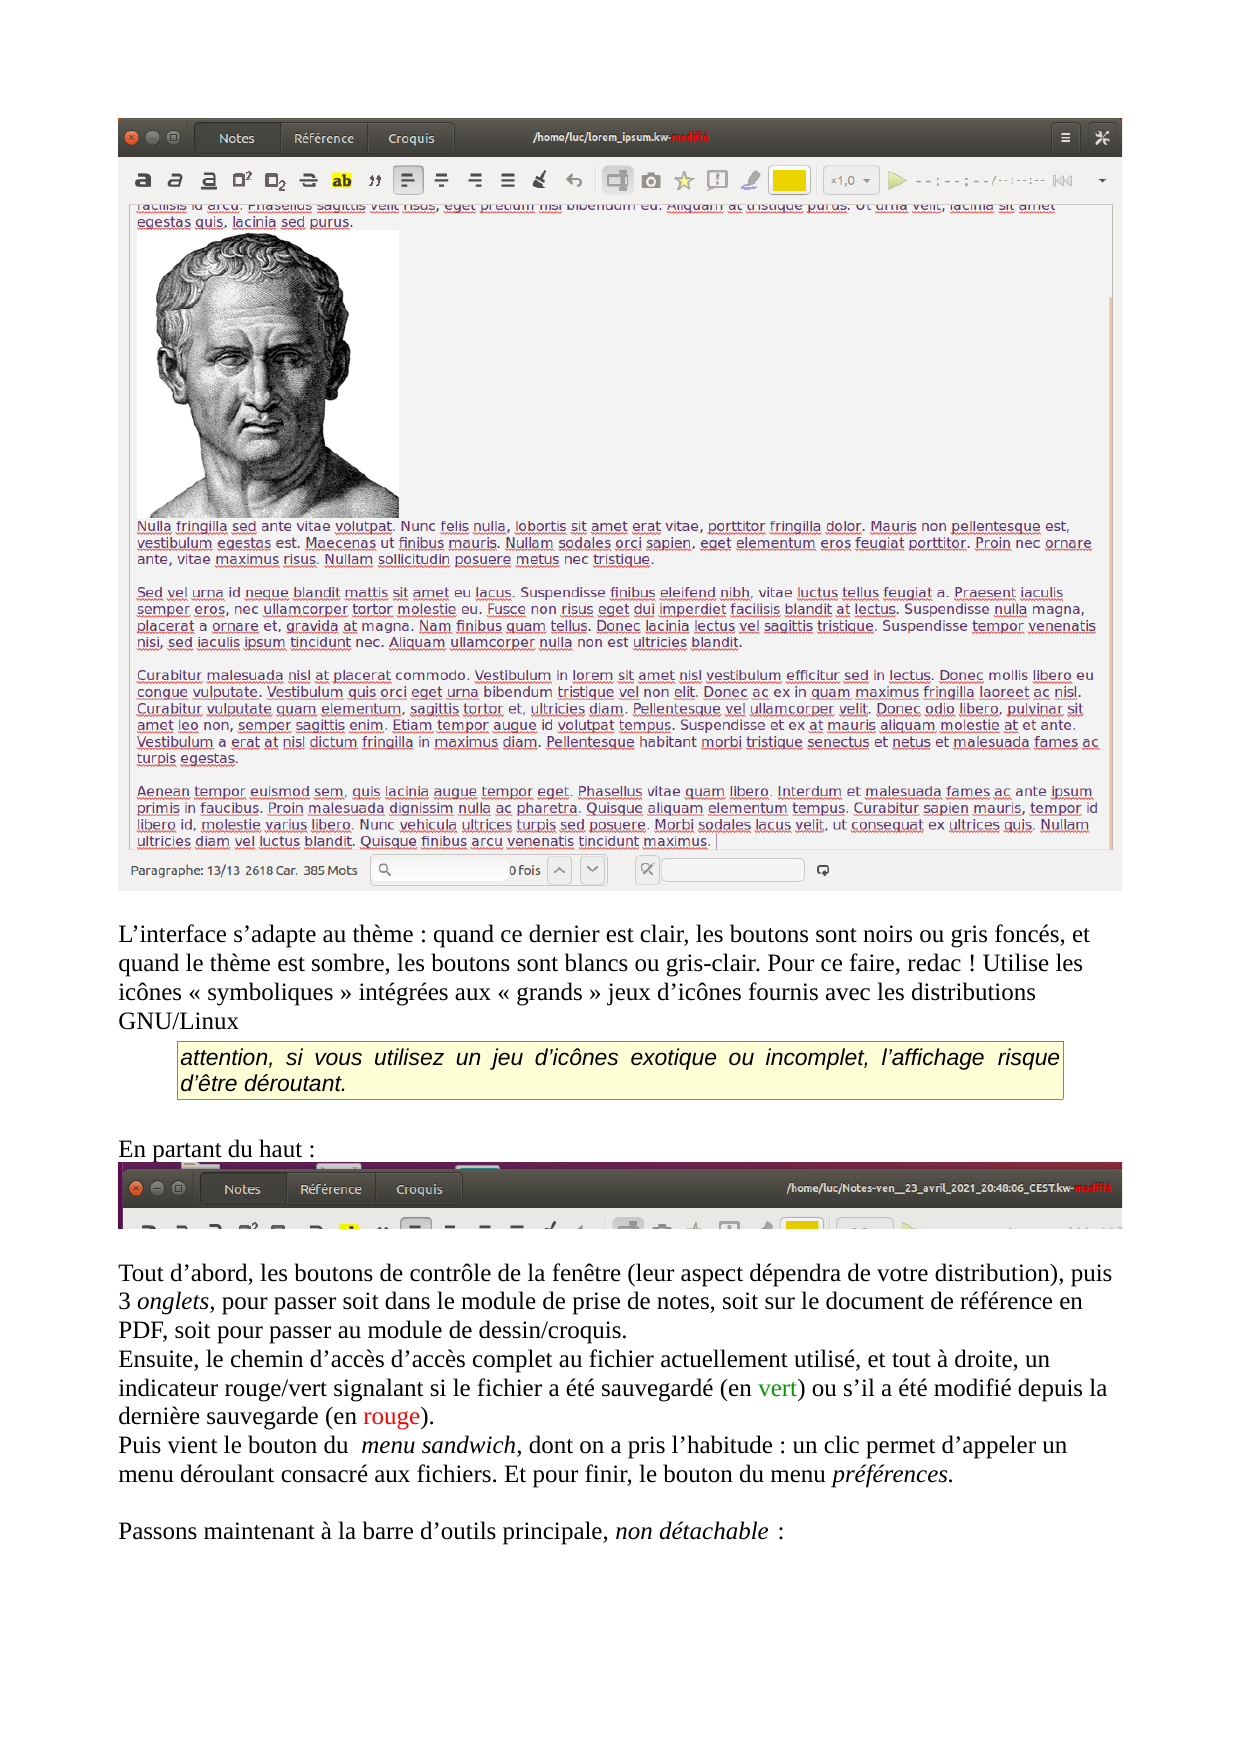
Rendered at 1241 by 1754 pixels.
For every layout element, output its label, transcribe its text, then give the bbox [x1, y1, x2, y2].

text Puis vient le bouton du menu sandwich, dont on a pris l’habitude : un clic permet d’appeler un menu déroulant consacré aux fichiers. Et pour finir, le bouton du menu préférences. [118, 1430, 1122, 1488]
text Ensuite, le chemin d’accès d’accès complet au fichier actuellement utilisé, et tout à droite, un indicateur rouge/vert signalant si le fichier a été sauvegardé (en vert) ou s’il a été modifié depuis la dernière sauvegarde (en rouge). [118, 1344, 1122, 1430]
picture [118, 118, 1123, 891]
text En partant du haut : [118, 1134, 1122, 1162]
picture [118, 1162, 1123, 1229]
text attention, si vous utilisez un jeu d’icônes exotique ou incomplet, l’affichage risque d’être déroutant. [178, 1042, 1063, 1099]
text Passons maintenant à la barre d’outils principale, non détachable : [118, 1516, 1122, 1545]
text Tout d’abord, les boutons de contrôle de la fenêtre (leur aspect dépendra de votre distribution), puis 3 onglets, pour passer soit dans le module de prise de notes, soit sur le document de référence en PDF, soit pour passer au module de dessin/croquis. [118, 1258, 1122, 1344]
text L’interface s’adapte au thème : quand ce dernier est clair, les boutons sont noirs ou gris foncés, et quand le thème est sombre, les boutons sont blancs ou gris-clair. Pour ce faire, redac ! Utilise les icônes « symboliques » intégrées aux « grands » jeux d’icônes fournis avec les distributions GNU/Linux [118, 919, 1122, 1034]
